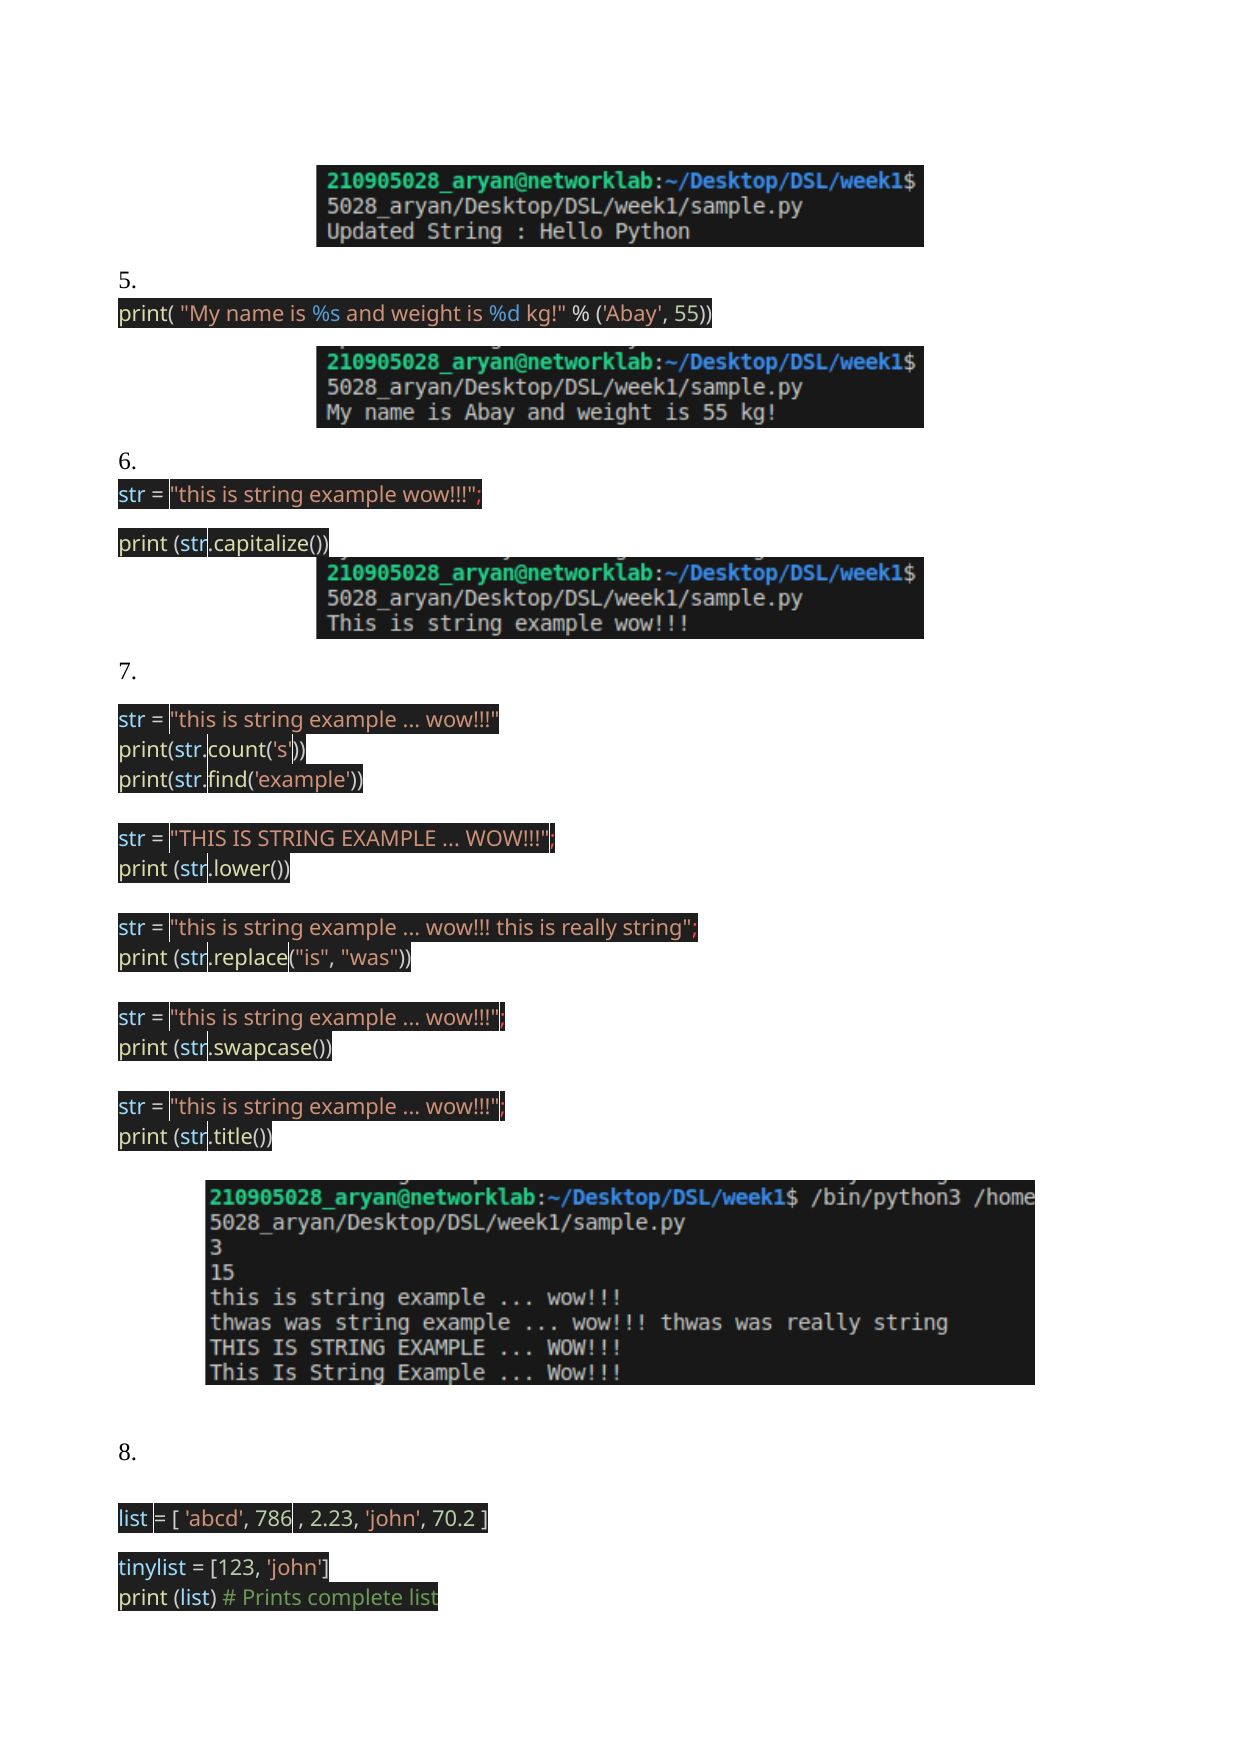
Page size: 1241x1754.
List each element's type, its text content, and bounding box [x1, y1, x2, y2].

picture [316, 346, 924, 428]
picture [205, 1180, 1035, 1385]
text str = "THIS IS STRING EXAMPLE ... WOW!!!"; [118, 823, 1122, 853]
picture [316, 557, 924, 639]
text print(str.find('example')) [118, 764, 1122, 793]
text 6. str = "this is string example wow!!!"; [118, 347, 1122, 509]
text print (str.capitalize()) [118, 528, 1122, 557]
text print (str.replace("is", "was")) [118, 942, 1122, 972]
text 8. list = [ 'abcd', 786 , 2.23, 'john', 70.2 ] [118, 1437, 1122, 1533]
text str = "this is string example ... wow!!!"; [118, 1091, 1122, 1121]
picture [316, 165, 924, 247]
text str = "this is string example ... wow!!!"; [118, 1002, 1122, 1031]
text str = "this is string example ... wow!!!" [118, 704, 1122, 734]
text print (str.title()) [118, 1121, 1122, 1151]
text print (list) # Prints complete list [118, 1582, 1122, 1611]
text 7. [118, 557, 1122, 685]
text tinylist = [123, 'john'] [118, 1552, 1122, 1582]
text 5. print( "My name is %s and weight is %d kg!" % ('Abay', 55)) [118, 166, 1122, 328]
text print(str.count('s')) [118, 734, 1122, 764]
text str = "this is string example ... wow!!! this is really string"; [118, 912, 1122, 942]
text print (str.lower()) [118, 853, 1122, 883]
text print (str.swapcase()) [118, 1031, 1122, 1061]
